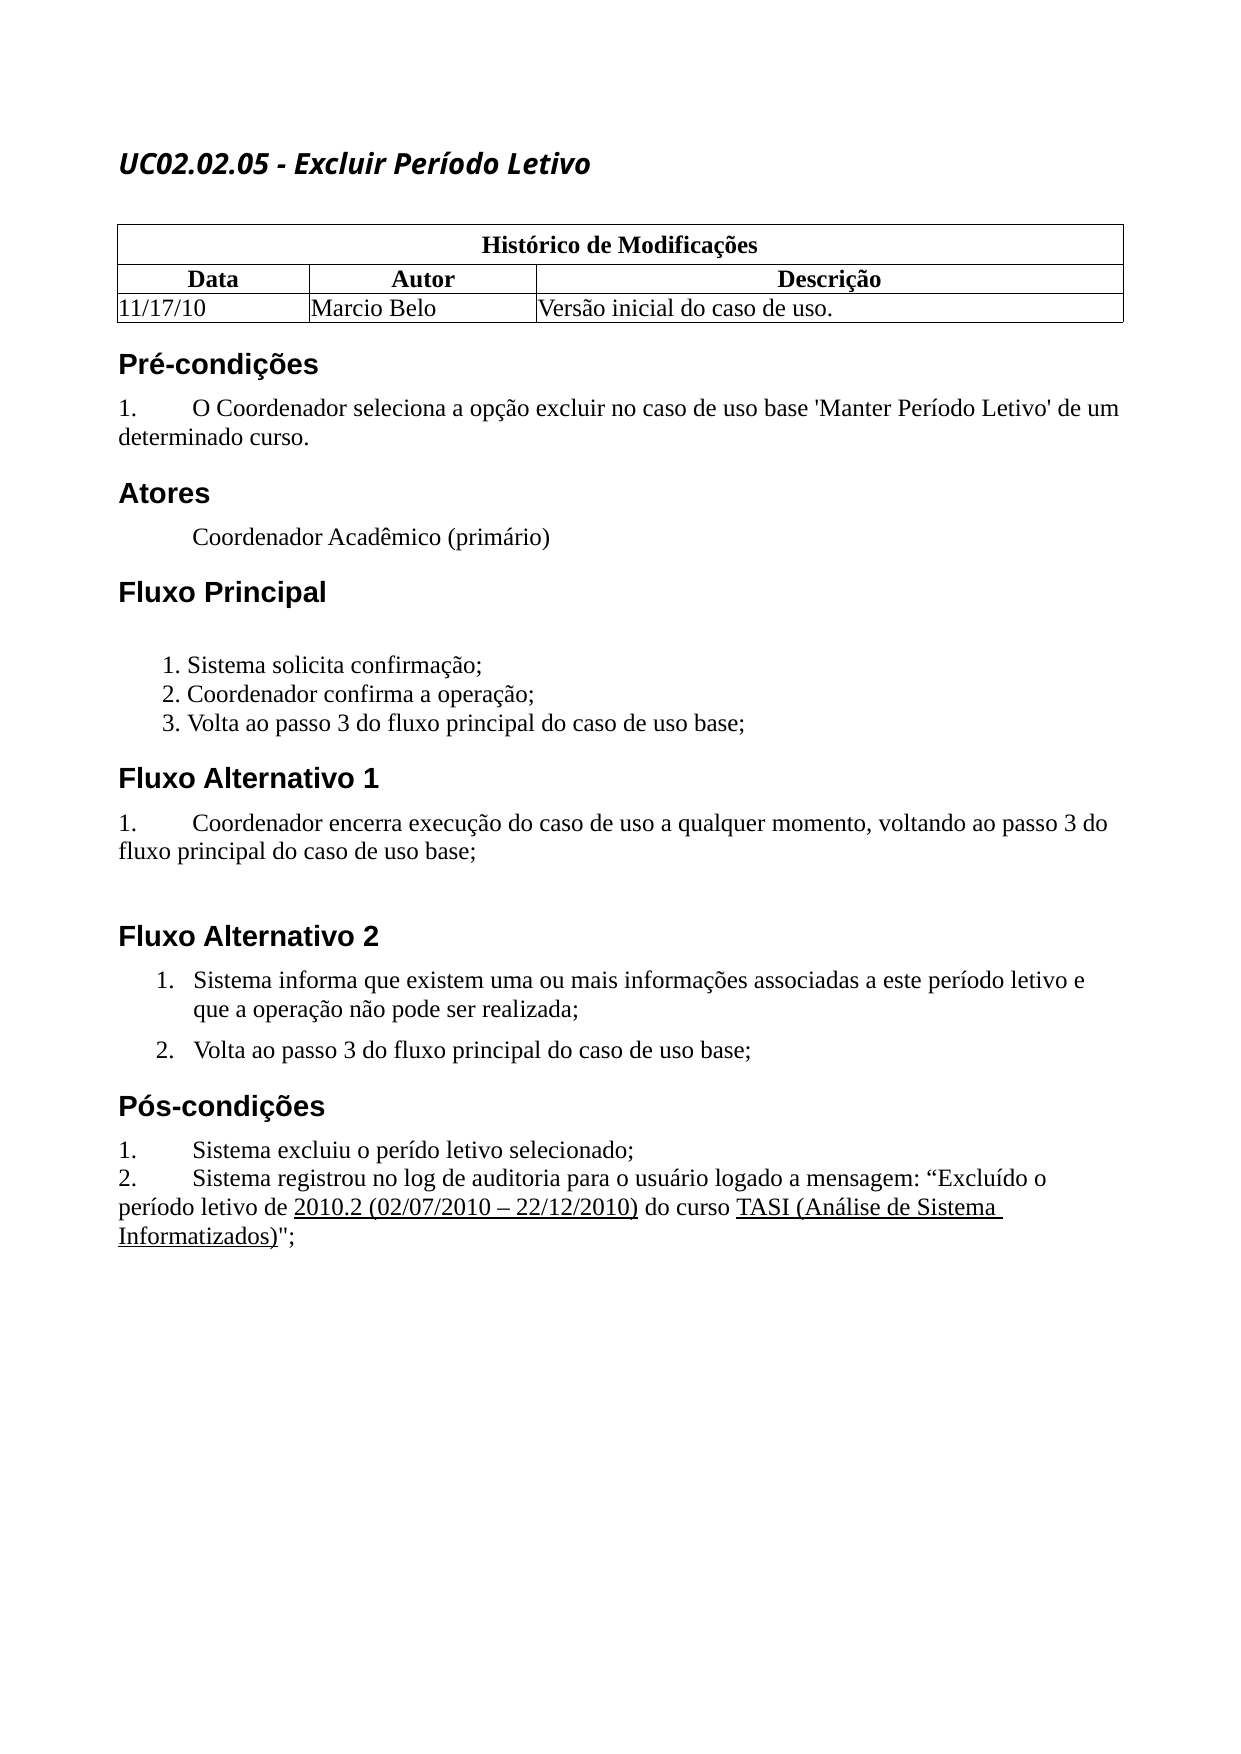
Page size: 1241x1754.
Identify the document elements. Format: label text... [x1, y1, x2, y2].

list Coordenador encerra execução do caso de uso a qualquer momento, voltando ao passo 3 do fluxo principal do caso de uso base; [118, 808, 1122, 865]
table_header Histórico de Modificações [118, 225, 1123, 264]
text Coordenador Acadêmico (primário) [118, 522, 1122, 551]
list Sistema informa que existem uma ou mais informações associadas a este período letivo e que a operação não pode ser realizada; [156, 965, 1122, 1022]
table_cell Descrição [537, 265, 1123, 293]
list Sistema registrou no log de auditoria para o usuário logado a mensagem: “Excluído o período letivo de 2010.2 (02/07/2010 – 22/12/2010) do curso TASI (Análise de Sistema Informatizados)"; [118, 1163, 1122, 1250]
subtitle Pós-condições [118, 1089, 1122, 1122]
table_cell Marcio Belo [310, 294, 536, 322]
list Volta ao passo 3 do fluxo principal do caso de uso base; [156, 1035, 1122, 1064]
subtitle Fluxo Alternativo 1 [118, 762, 1122, 795]
subtitle Atores [118, 476, 1122, 509]
list O Coordenador seleciona a opção excluir no caso de uso base 'Manter Período Letivo' de um determinado curso. [118, 393, 1122, 451]
table_cell 17/11/10 [118, 294, 309, 322]
table_cell Data [118, 265, 309, 293]
list Sistema excluiu o perído letivo selecionado; [118, 1135, 1122, 1163]
subtitle Fluxo Principal [118, 576, 1122, 609]
table_cell Autor [310, 265, 536, 293]
list Coordenador confirma a operação; [156, 679, 1122, 708]
table_cell Versão inicial do caso de uso. [537, 294, 1123, 322]
subtitle Pré-condições [118, 347, 1122, 381]
subtitle UC02.02.05 - Excluir Período Letivo [118, 143, 1122, 183]
list Sistema solicita confirmação; [156, 650, 1122, 679]
list Volta ao passo 3 do fluxo principal do caso de uso base; [156, 708, 1122, 737]
subtitle Fluxo Alternativo 2 [118, 919, 1122, 952]
